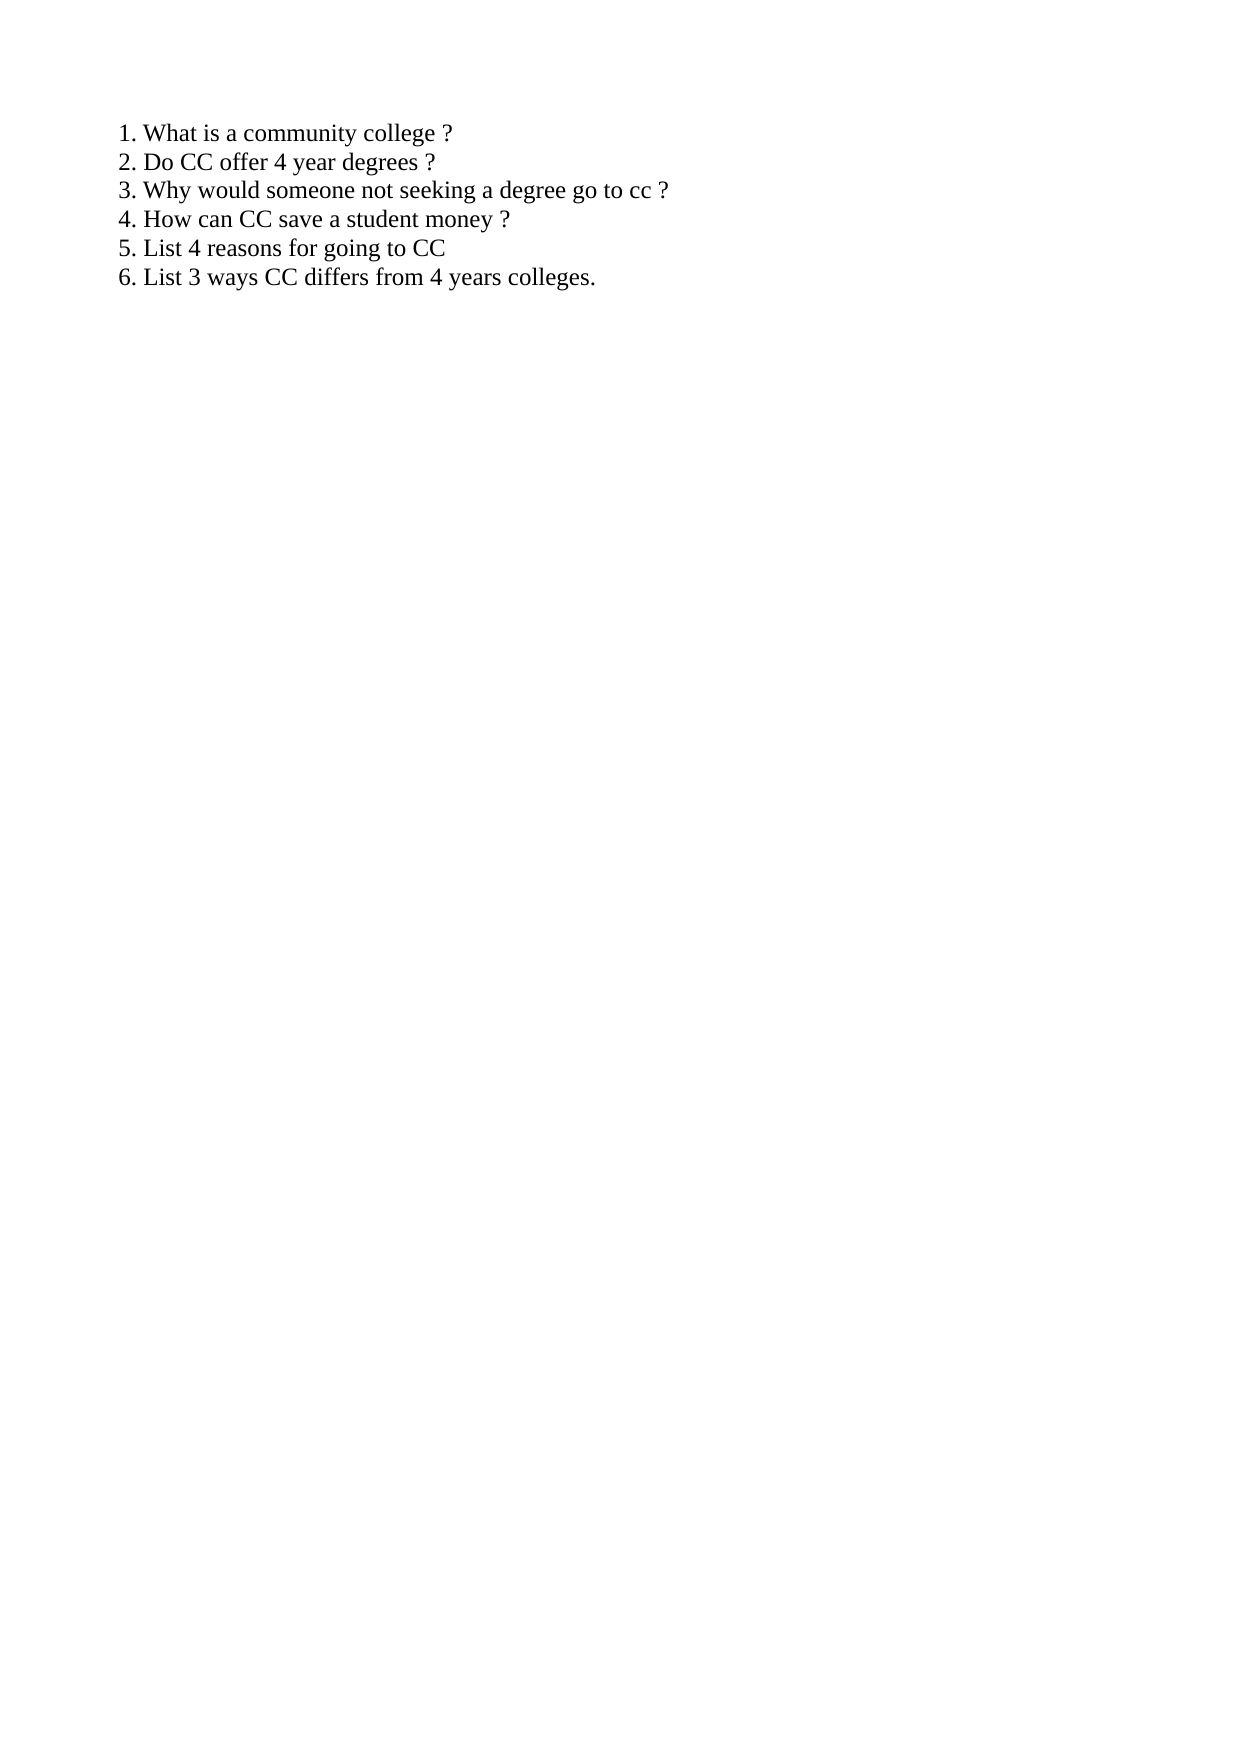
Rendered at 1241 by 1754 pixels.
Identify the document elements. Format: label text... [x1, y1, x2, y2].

text 1. What is a community college ? [118, 118, 1122, 147]
text 6. List 3 ways CC differs from 4 years colleges. [118, 262, 1122, 291]
text 3. Why would someone not seeking a degree go to cc ? [118, 176, 1122, 204]
text 5. List 4 reasons for going to CC [118, 233, 1122, 262]
text 4. How can CC save a student money ? [118, 204, 1122, 233]
text 2. Do CC offer 4 year degrees ? [118, 147, 1122, 176]
